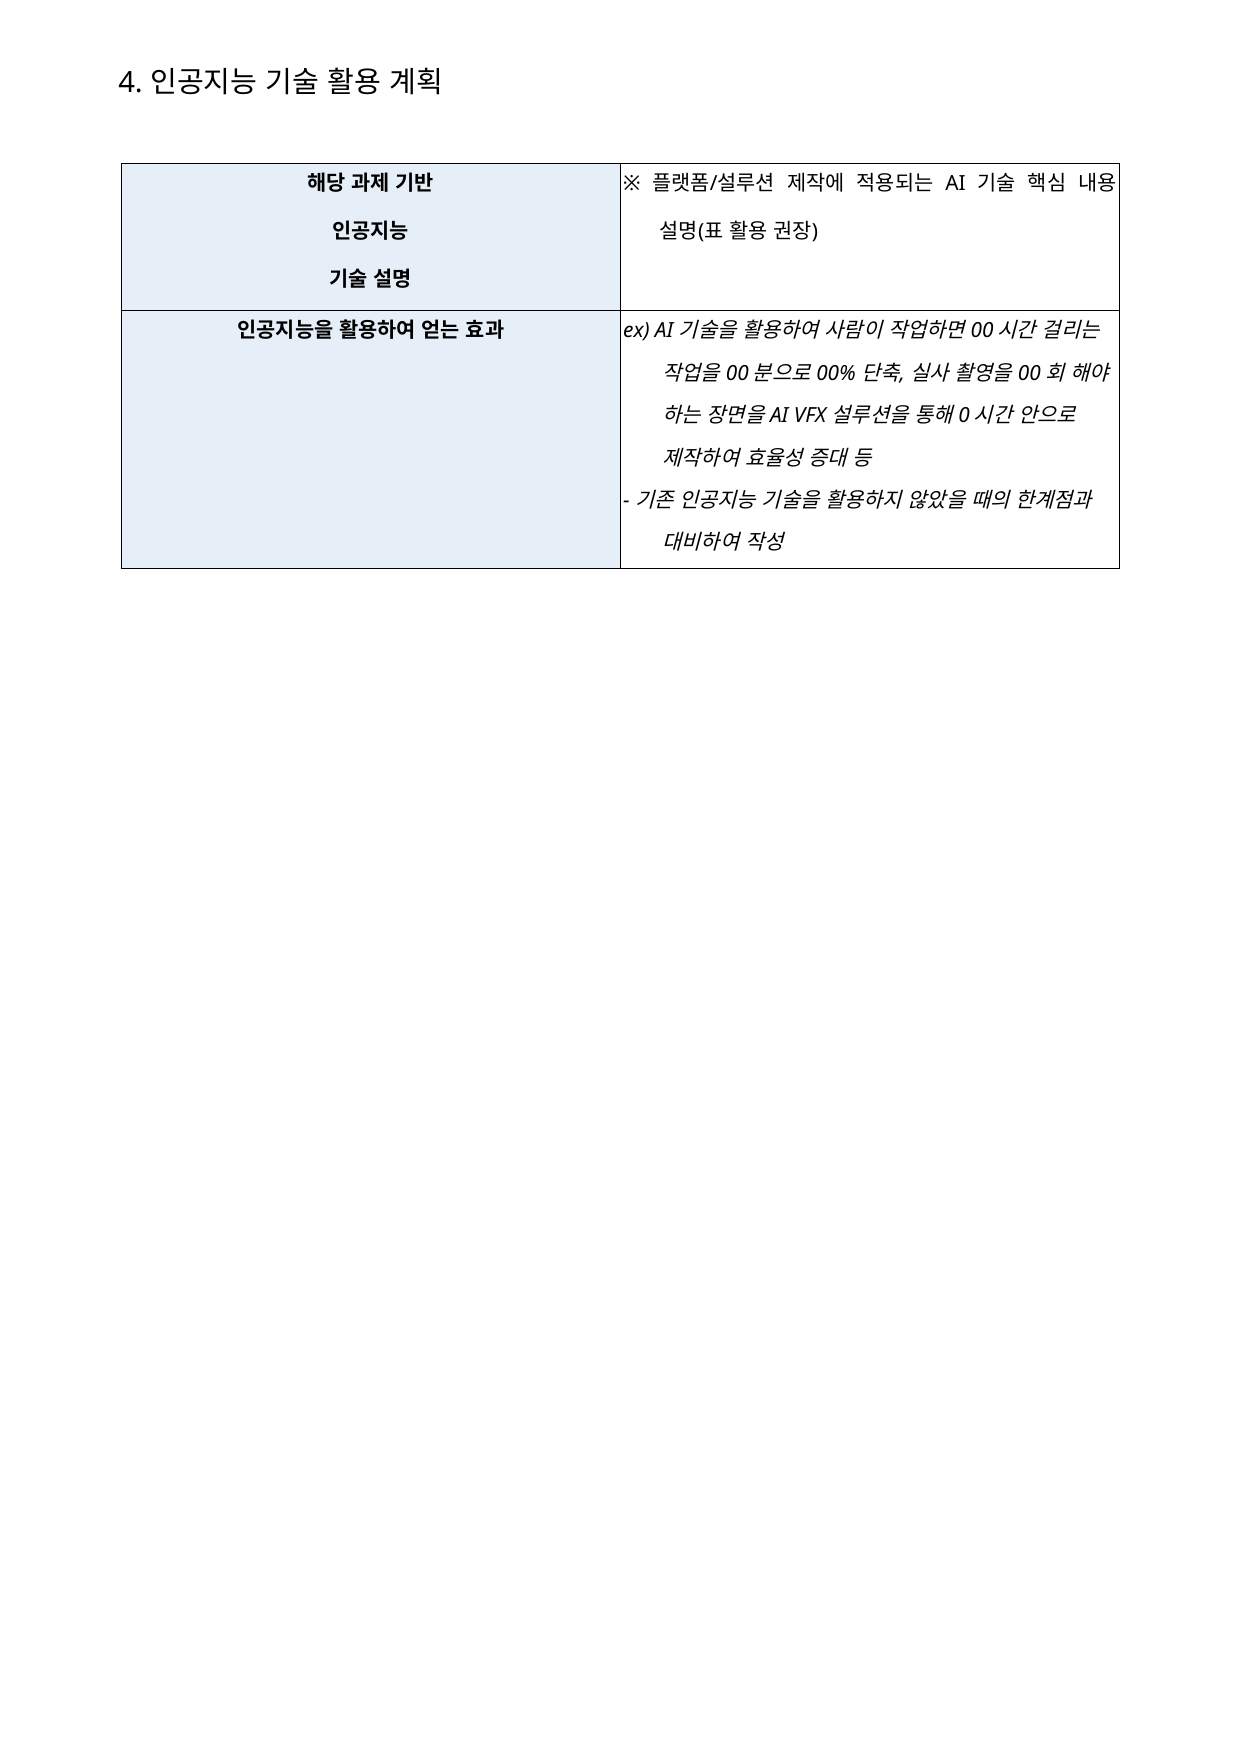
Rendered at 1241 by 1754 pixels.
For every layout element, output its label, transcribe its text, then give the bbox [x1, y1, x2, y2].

text 4. 인공지능 기술 활용 계획 [118, 59, 1122, 101]
table_header 해당 과제 기반 인공지능 기술 설명 [122, 164, 620, 310]
table_cell ex) AI 기술을 활용하여 사람이 작업하면 00시간 걸리는 작업을 00분으로 00% 단축, 실사 촬영을 00회 해야 하는 장면을 AI VFX 설루션을 통해 0시간 안으로 제작하여 효율성 증대 등 - 기존 인공지능 기술을 활용하지 않았을 때의 한계점과 대비하여 작성 [621, 311, 1119, 568]
table_cell 인공지능을 활용하여 얻는 효과 [122, 311, 620, 568]
table_header ※ 플랫폼/설루션 제작에 적용되는 AI 기술 핵심 내용 설명(표 활용 권장) [621, 164, 1119, 310]
